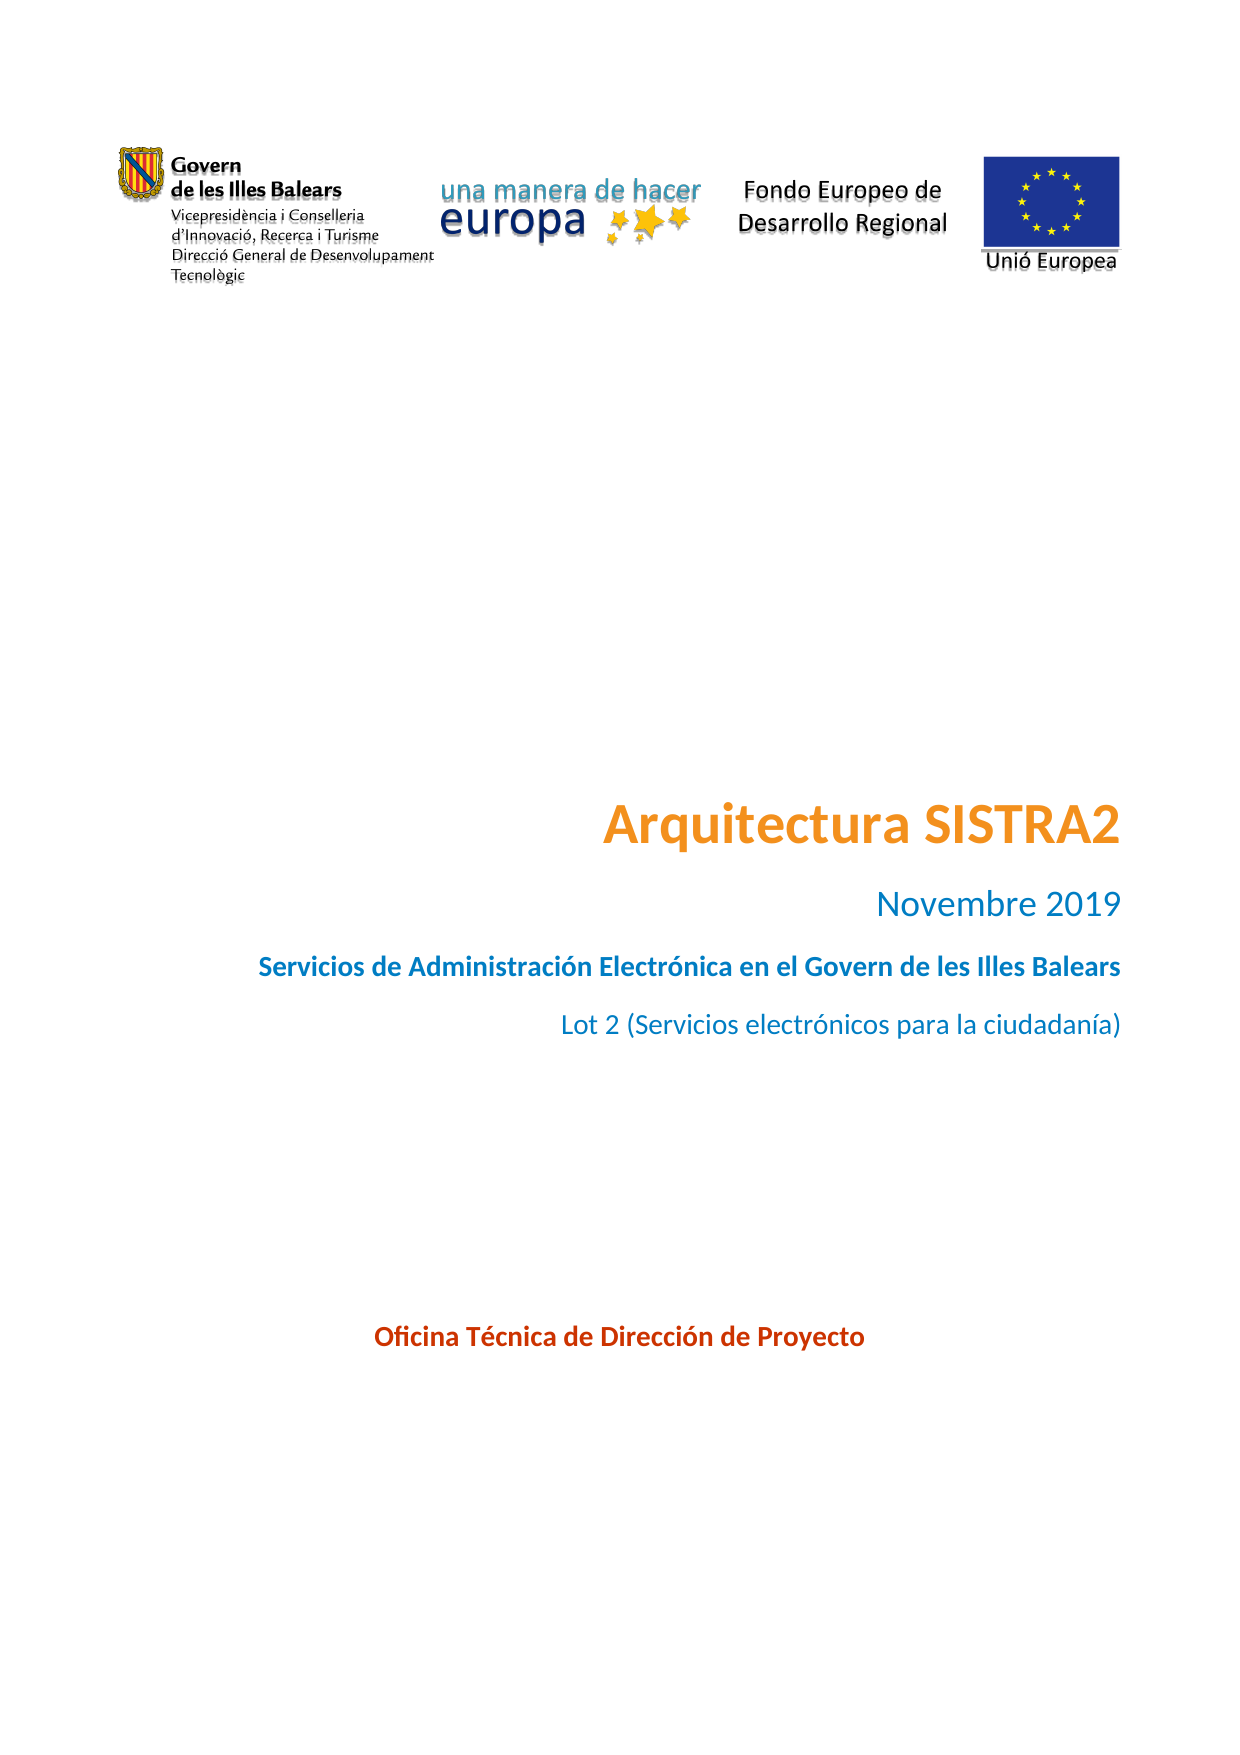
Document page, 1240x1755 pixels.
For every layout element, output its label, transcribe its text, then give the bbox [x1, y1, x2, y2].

text Arquitectura SISTRA2 [118, 786, 1121, 858]
text Novembre 2019 [118, 880, 1121, 926]
picture [981, 154, 1122, 272]
picture [118, 147, 434, 284]
text Oficina Técnica de Dirección de Proyecto [118, 1318, 1121, 1354]
text Servicios de Administración Electrónica en el Govern de les Illes Balears [118, 948, 1121, 984]
text Lot 2 (Servicios electrónicos para la ciudadanía) [118, 1006, 1121, 1042]
picture [732, 172, 953, 242]
picture [441, 178, 701, 244]
